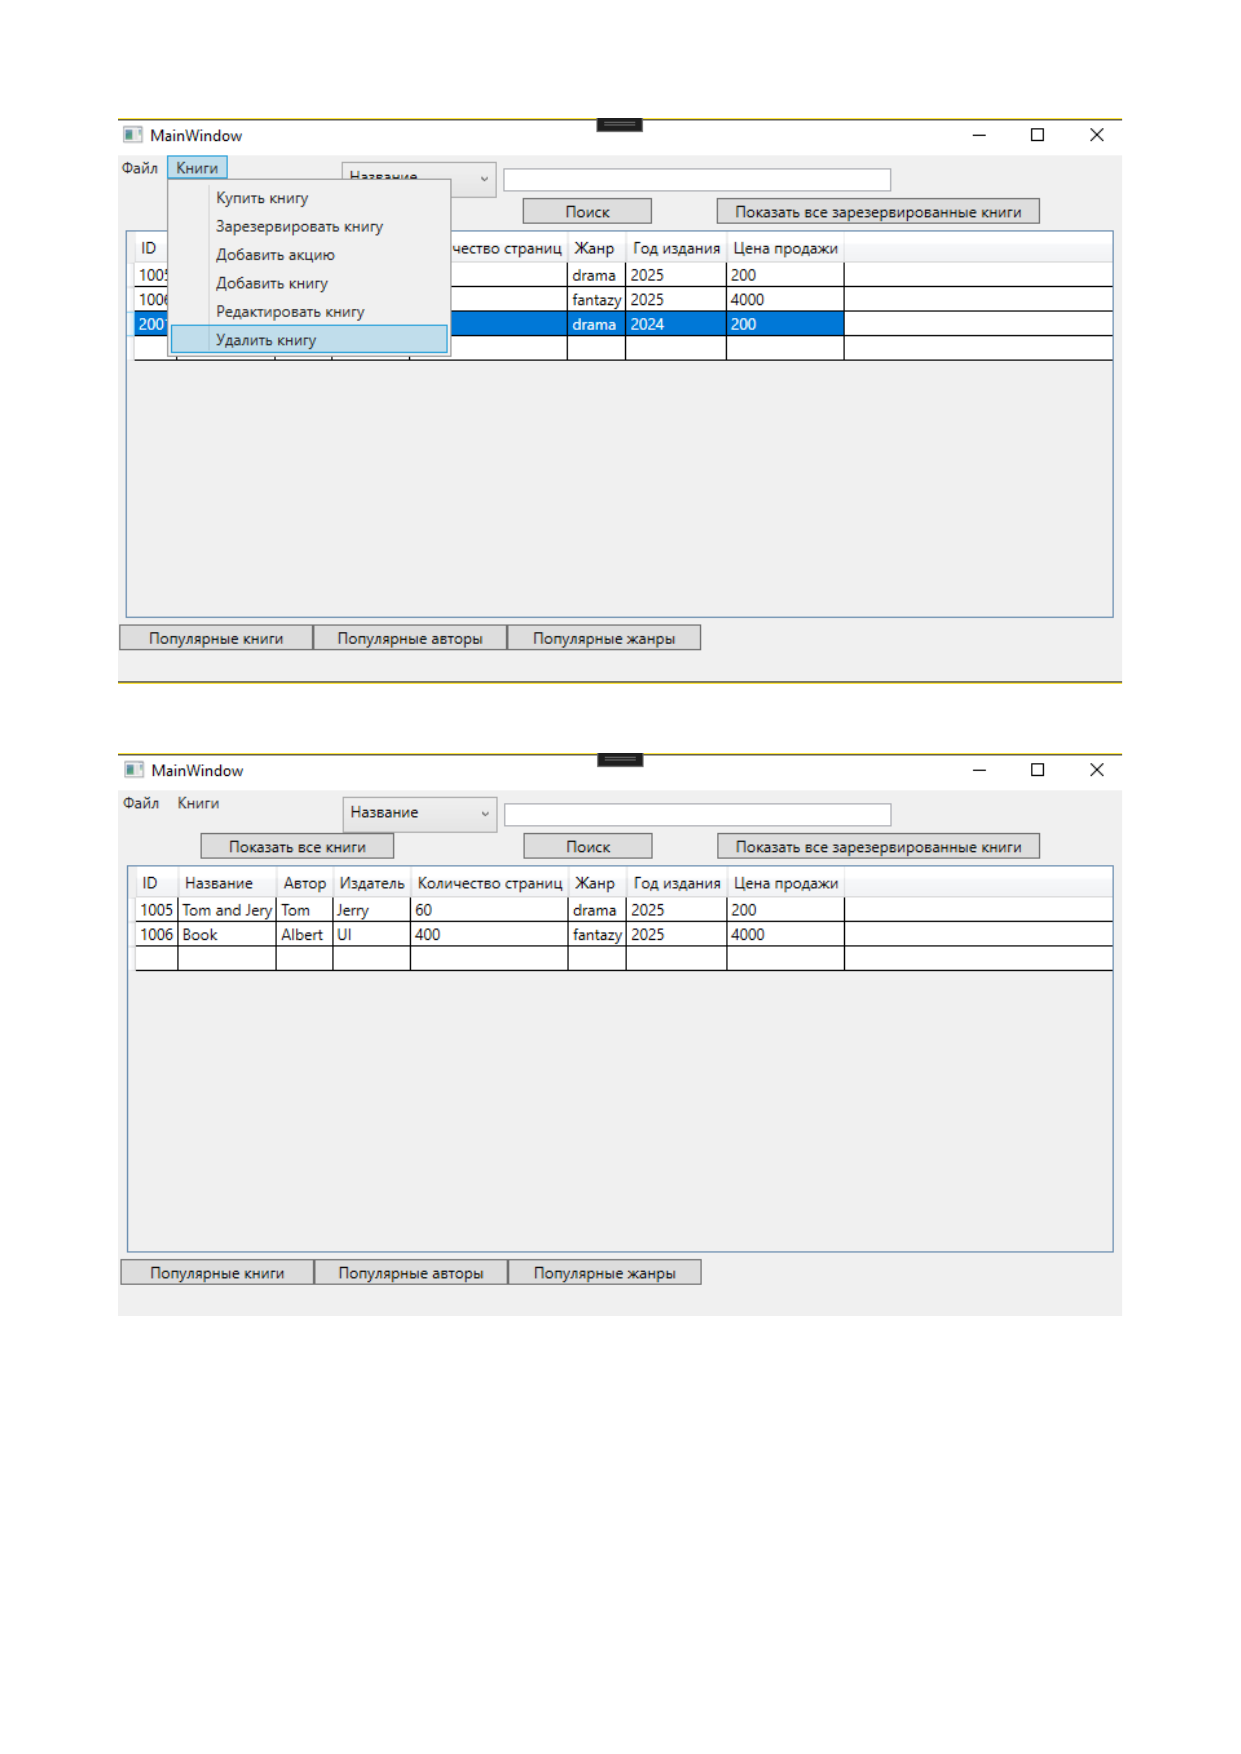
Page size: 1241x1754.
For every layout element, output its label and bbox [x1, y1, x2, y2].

picture [118, 753, 1123, 1316]
picture [118, 118, 1123, 684]
